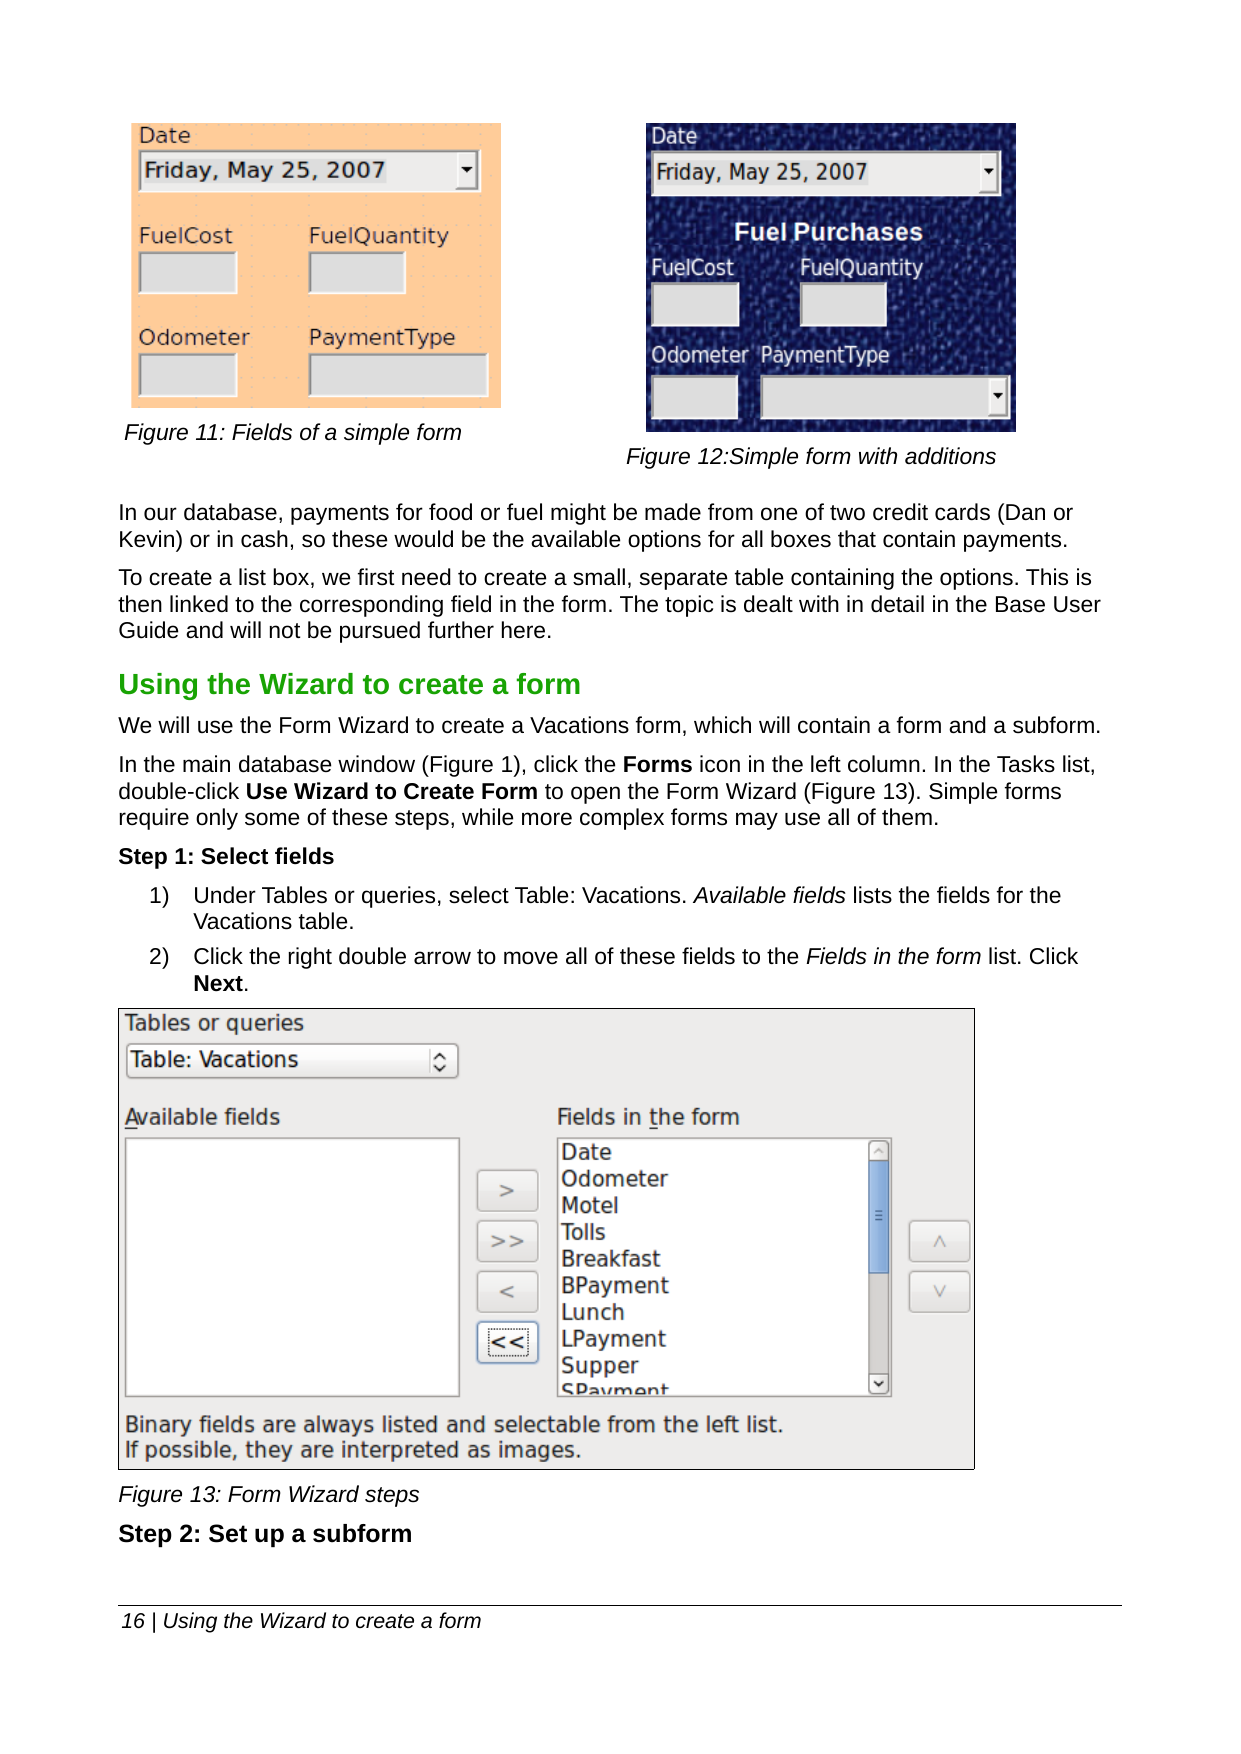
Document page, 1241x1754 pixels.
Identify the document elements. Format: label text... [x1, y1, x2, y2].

subtitle Using the Wizard to create a form [118, 667, 1122, 701]
picture [646, 123, 1016, 432]
table_header [118, 118, 620, 487]
table_header [620, 118, 1122, 487]
text Figure 13: Form Wizard steps [118, 1481, 974, 1507]
text In our database, payments for food or fuel might be made from one of two credit cards (Dan or Kevin) or in cash, so these would be the available options for all boxes that contain payments. [118, 499, 1122, 552]
text Step 1: Select fields [118, 843, 1122, 869]
list Click the right double arrow to move all of these fields to the Fields in the form list. Click Next. [169, 943, 1122, 996]
picture [131, 123, 501, 408]
text To create a list box, we first need to create a small, separate table containing the options. This is then linked to the corresponding field in the form. The topic is dealt with in detail in the Base User Guide and will not be pursued further here. [118, 564, 1122, 643]
text We will use the Form Wizard to create a Vacations form, which will contain a form and a subform. [118, 712, 1122, 739]
text In the main database window (Figure 1), click the Forms icon in the left column. In the Tasks list, double-click Use Wizard to Create Form to open the Form Wizard (Figure 13). Simple forms require only some of these steps, while more complex forms may use all of them. [118, 751, 1122, 830]
list Under Tables or queries, select Table: Vacations. Available fields lists the fields for the Vacations table. [169, 882, 1122, 934]
picture [119, 1009, 974, 1469]
text Step 2: Set up a subform [118, 1519, 1122, 1548]
